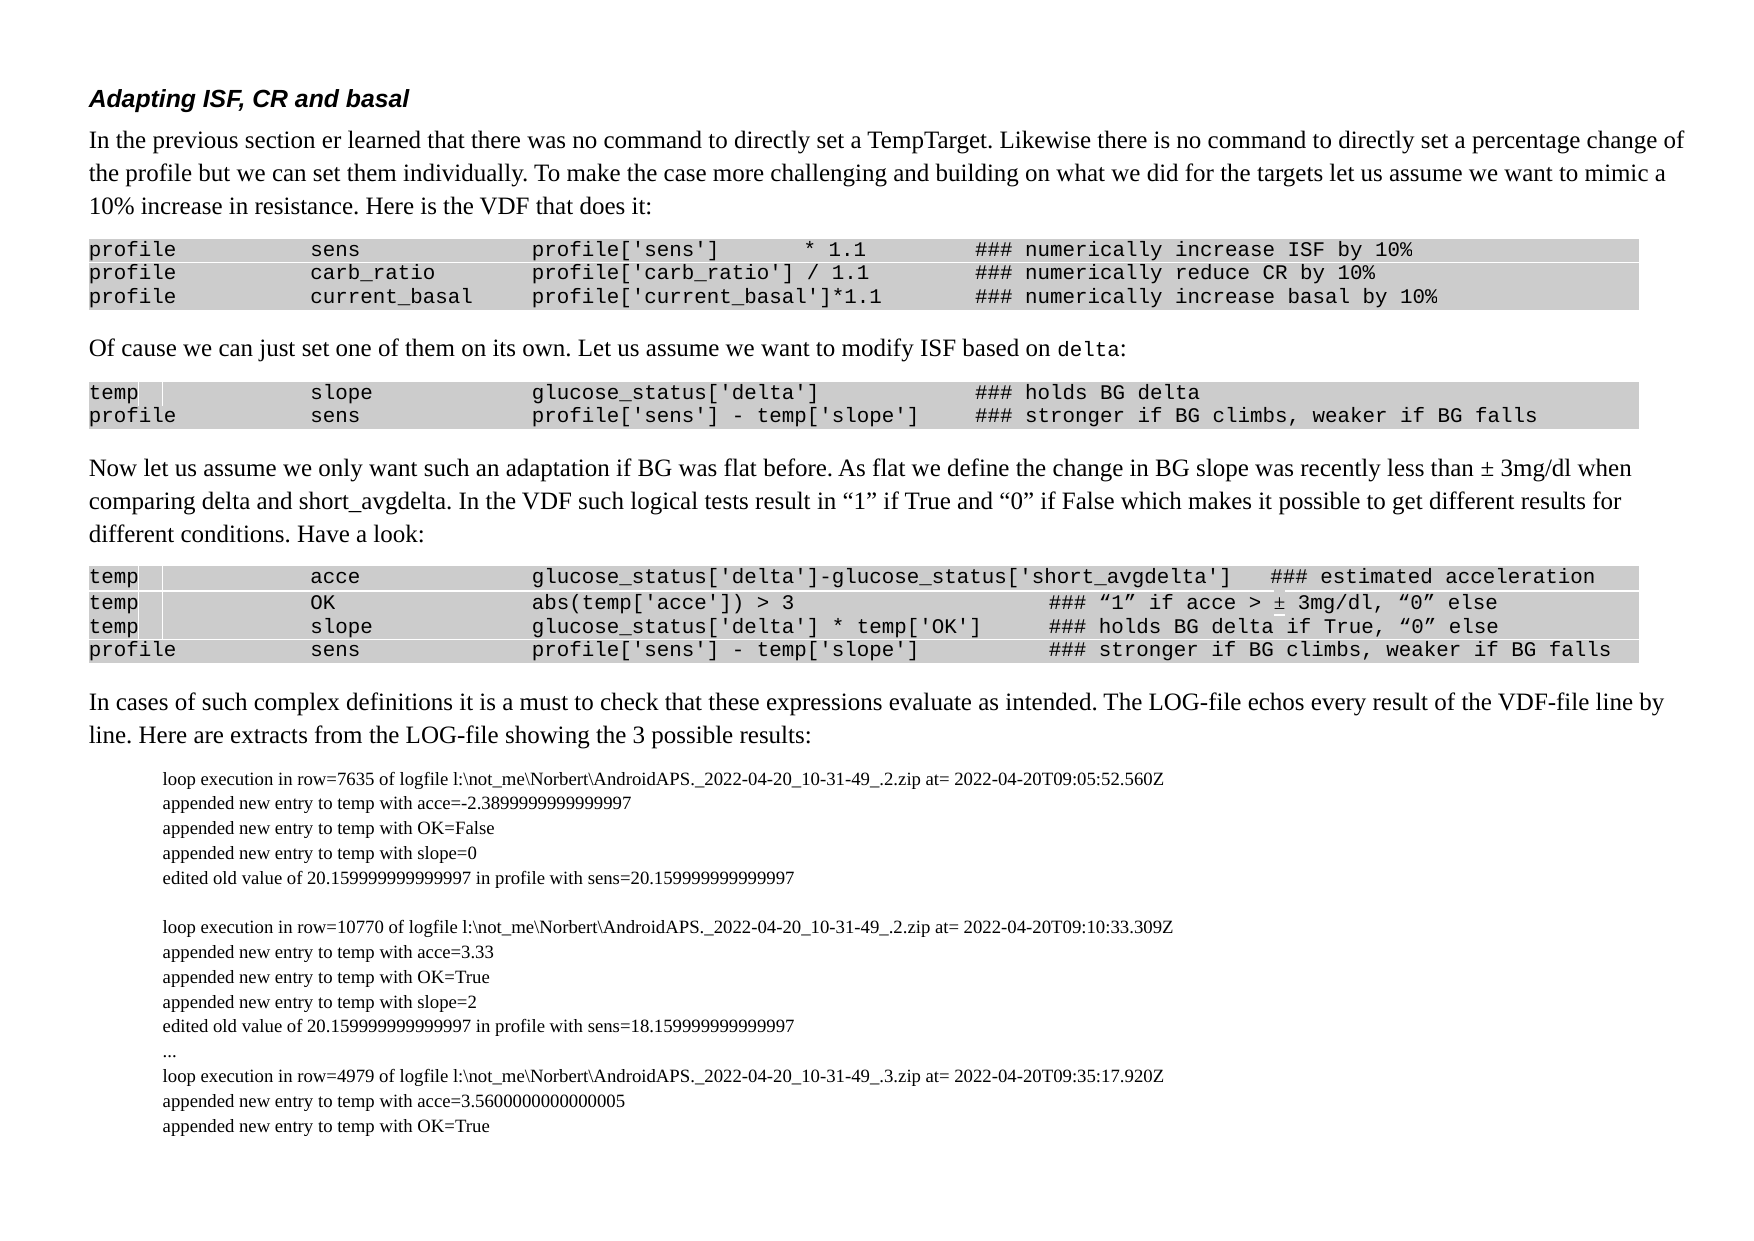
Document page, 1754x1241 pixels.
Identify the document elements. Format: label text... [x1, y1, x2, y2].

text profile sens profile['sens'] * 1.1 ### numerically increase ISF by 10% [88, 239, 1695, 262]
text Now let us assume we only want such an adaptation if BG was flat before. As flat we define the change in BG slope was recently less than ± 3mg/dl when comparing delta and short_avgdelta. In the VDF such logical tests result in “1” if True and “0” if False which makes it possible to get different results for different conditions. Have a look: [88, 453, 1695, 548]
text appended new entry to temp with acce=3.33 [162, 941, 1695, 962]
text temp slope glucose_status['delta'] ### holds BG delta [88, 382, 1695, 406]
text edited old value of 20.159999999999997 in profile with sens=18.159999999999997 [162, 1015, 1695, 1037]
text In cases of such complex definitions it is a must to check that these expressions evaluate as intended. The LOG-file echos every result of the VDF-file line by line. Here are extracts from the LOG-file showing the 3 possible results: [88, 687, 1695, 748]
text appended new entry to temp with slope=0 [162, 842, 1695, 863]
text appended new entry to temp with OK=True [162, 966, 1695, 987]
text temp acce glucose_status['delta']-glucose_status['short_avgdelta'] ### estimated acceleration [88, 566, 1695, 590]
text profile carb_ratio profile['carb_ratio'] / 1.1 ### numerically reduce CR by 10% [88, 262, 1695, 286]
text loop execution in row=7635 of logfile l:\not_me\Norbert\AndroidAPS._2022-04-20_10-31-49_.2.zip at= 2022-04-20T09:05:52.560Z [162, 767, 1695, 789]
text loop execution in row=10770 of logfile l:\not_me\Norbert\AndroidAPS._2022-04-20_10-31-49_.2.zip at= 2022-04-20T09:10:33.309Z [162, 916, 1695, 938]
text loop execution in row=4979 of logfile l:\not_me\Norbert\AndroidAPS._2022-04-20_10-31-49_.3.zip at= 2022-04-20T09:35:17.920Z [162, 1065, 1695, 1086]
text appended new entry to temp with OK=False [162, 817, 1695, 838]
text profile sens profile['sens'] - temp['slope'] ### stronger if BG climbs, weaker if BG falls [88, 406, 1695, 429]
text appended new entry to temp with slope=2 [162, 991, 1695, 1012]
text temp slope glucose_status['delta'] * temp['OK'] ### holds BG delta if True, “0” else [88, 616, 1695, 639]
text edited old value of 20.159999999999997 in profile with sens=20.159999999999997 [162, 867, 1695, 888]
text profile current_basal profile['current_basal']*1.1 ### numerically increase basal by 10% [88, 286, 1695, 310]
text appended new entry to temp with acce=-2.3899999999999997 [162, 792, 1695, 814]
text appended new entry to temp with OK=True [162, 1114, 1695, 1136]
text temp OK abs(temp['acce']) > 3 ### “1” if acce > ± 3mg/dl, “0” else [88, 590, 1695, 616]
text appended new entry to temp with acce=3.5600000000000005 [162, 1090, 1695, 1111]
text ... [162, 1040, 1695, 1062]
text profile sens profile['sens'] - temp['slope'] ### stronger if BG climbs, weaker if BG falls [88, 639, 1695, 663]
text In the previous section er learned that there was no command to directly set a TempTarget. Likewise there is no command to directly set a percentage change of the profile but we can set them individually. To make the case more challenging and building on what we did for the targets let us assume we want to mimic a 10% increase in resistance. Here is the VDF that does it: [88, 125, 1695, 220]
subtitle Adapting ISF, CR and basal [88, 84, 1695, 113]
text Of cause we can just set one of them on its own. Let us assume we want to modify ISF based on delta: [88, 333, 1695, 363]
